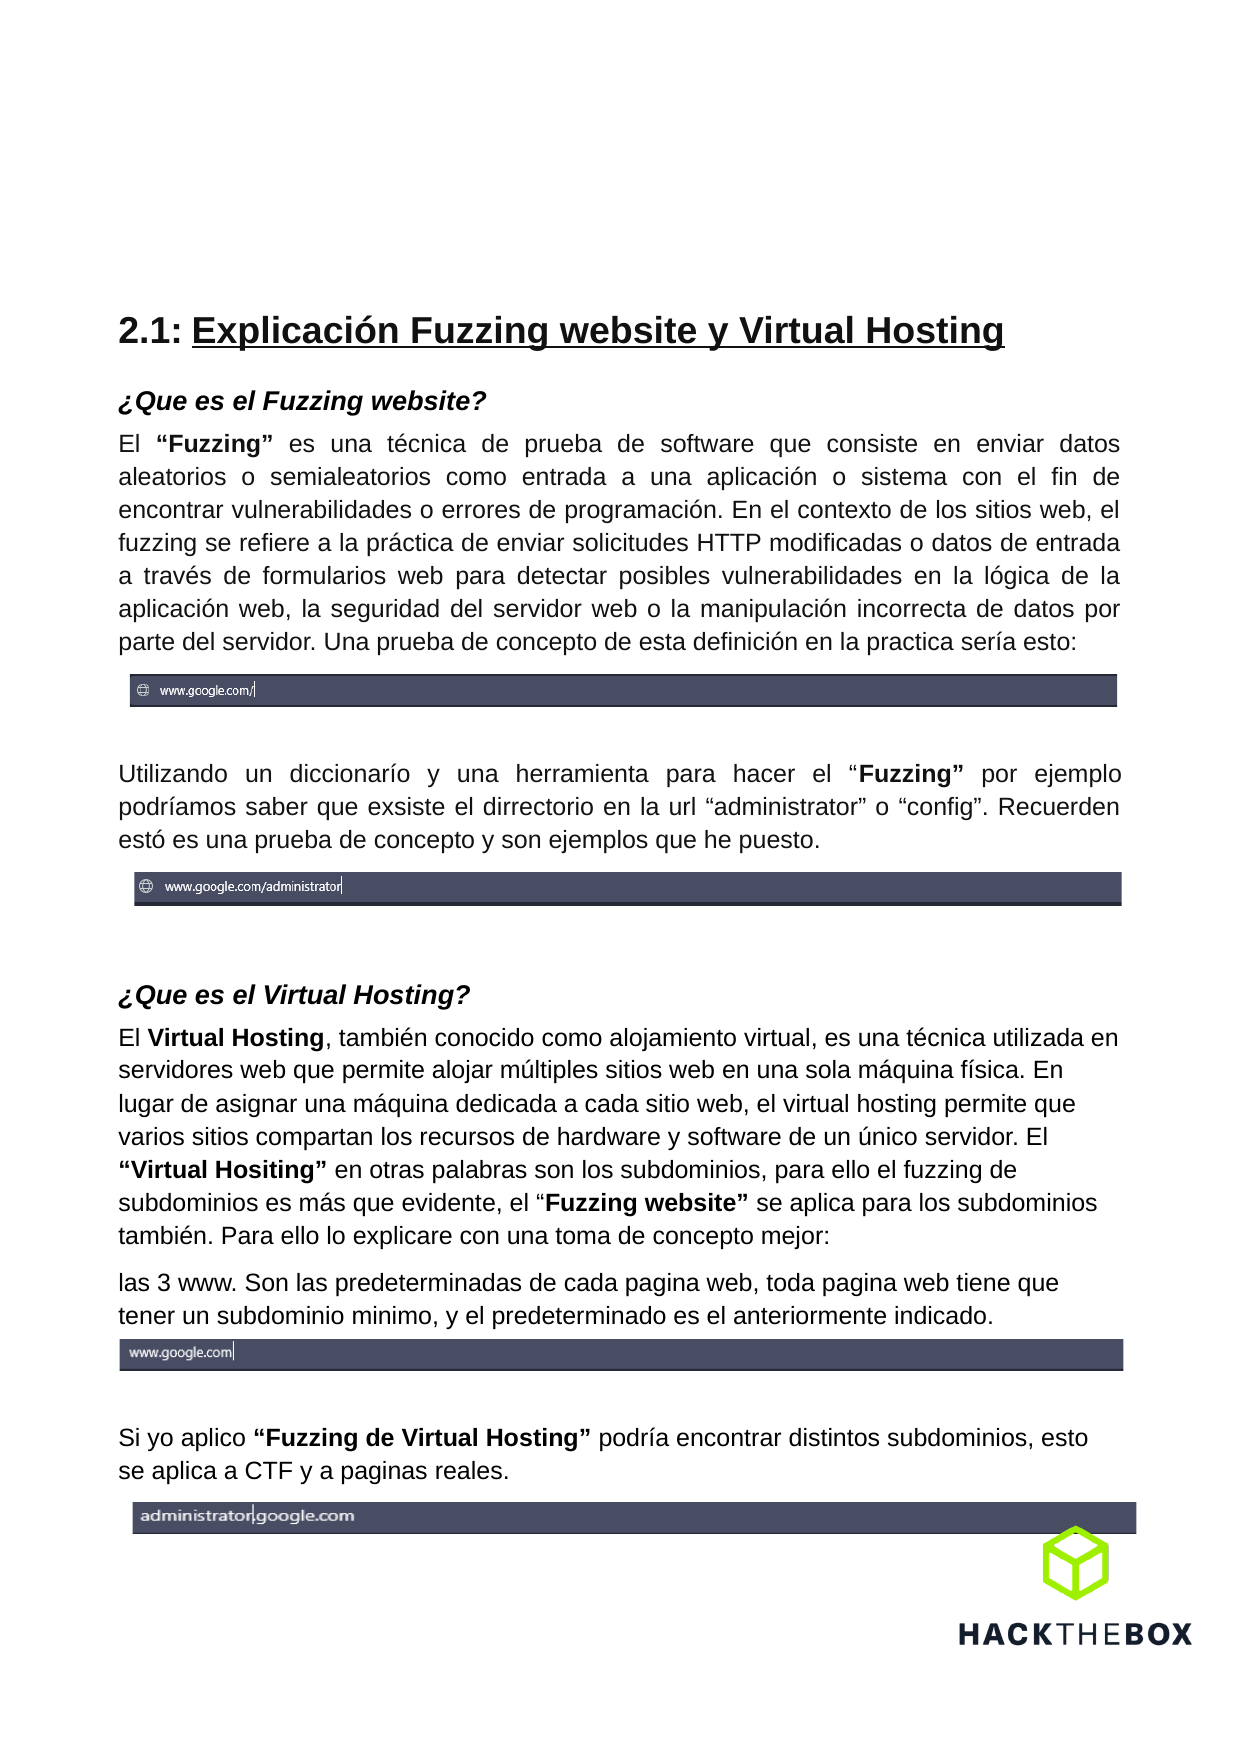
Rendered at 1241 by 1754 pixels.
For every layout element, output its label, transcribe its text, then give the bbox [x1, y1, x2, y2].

text El Virtual Hosting, también conocido como alojamiento virtual, es una técnica utilizada en servidores web que permite alojar múltiples sitios web en una sola máquina física. En lugar de asignar una máquina dedicada a cada sitio web, el virtual hosting permite que varios sitios compartan los recursos de hardware y software de un único servidor. El “Virtual Hositing” en otras palabras son los subdominios, para ello el fuzzing de subdominios es más que evidente, el “Fuzzing website” se aplica para los subdominios también. Para ello lo explicare con una toma de concepto mejor: [118, 1022, 1122, 1249]
text Utilizando un diccionarío y una herramienta para hacer el “Fuzzing” por ejemplo podríamos saber que exsiste el dirrectorio en la url “administrator” o “config”. Recuerden estó es una prueba de concepto y son ejemplos que he puesto. [118, 758, 1122, 853]
text El “Fuzzing” es una técnica de prueba de software que consiste en enviar datos aleatorios o semialeatorios como entrada a una aplicación o sistema con el fin de encontrar vulnerabilidades o errores de programación. En el contexto de los sitios web, el fuzzing se refiere a la práctica de enviar solicitudes HTTP modificadas o datos de entrada a través de formularios web para detectar posibles vulnerabilidades en la lógica de la aplicación web, la seguridad del servidor web o la manipulación incorrecta de datos por parte del servidor. Una prueba de concepto de esta definición en la practica sería esto: [118, 429, 1122, 656]
subtitle ¿Que es el Fuzzing website? [118, 385, 1122, 416]
picture [129, 674, 1118, 707]
text las 3 www. Son las predeterminadas de cada pagina web, toda pagina web tiene que tener un subdominio minimo, y el predeterminado es el anteriormente indicado. [118, 1268, 1122, 1330]
text 2.1: Explicación Fuzzing website y Virtual Hosting [118, 308, 1122, 352]
picture [132, 1464, 1221, 1754]
subtitle ¿Que es el Virtual Hosting? [118, 979, 1122, 1010]
text Si yo aplico “Fuzzing de Virtual Hosting” podría encontrar distintos subdominios, esto se aplica a CTF y a paginas reales. [118, 1423, 1122, 1484]
picture [134, 872, 1122, 906]
picture [119, 1339, 1124, 1371]
